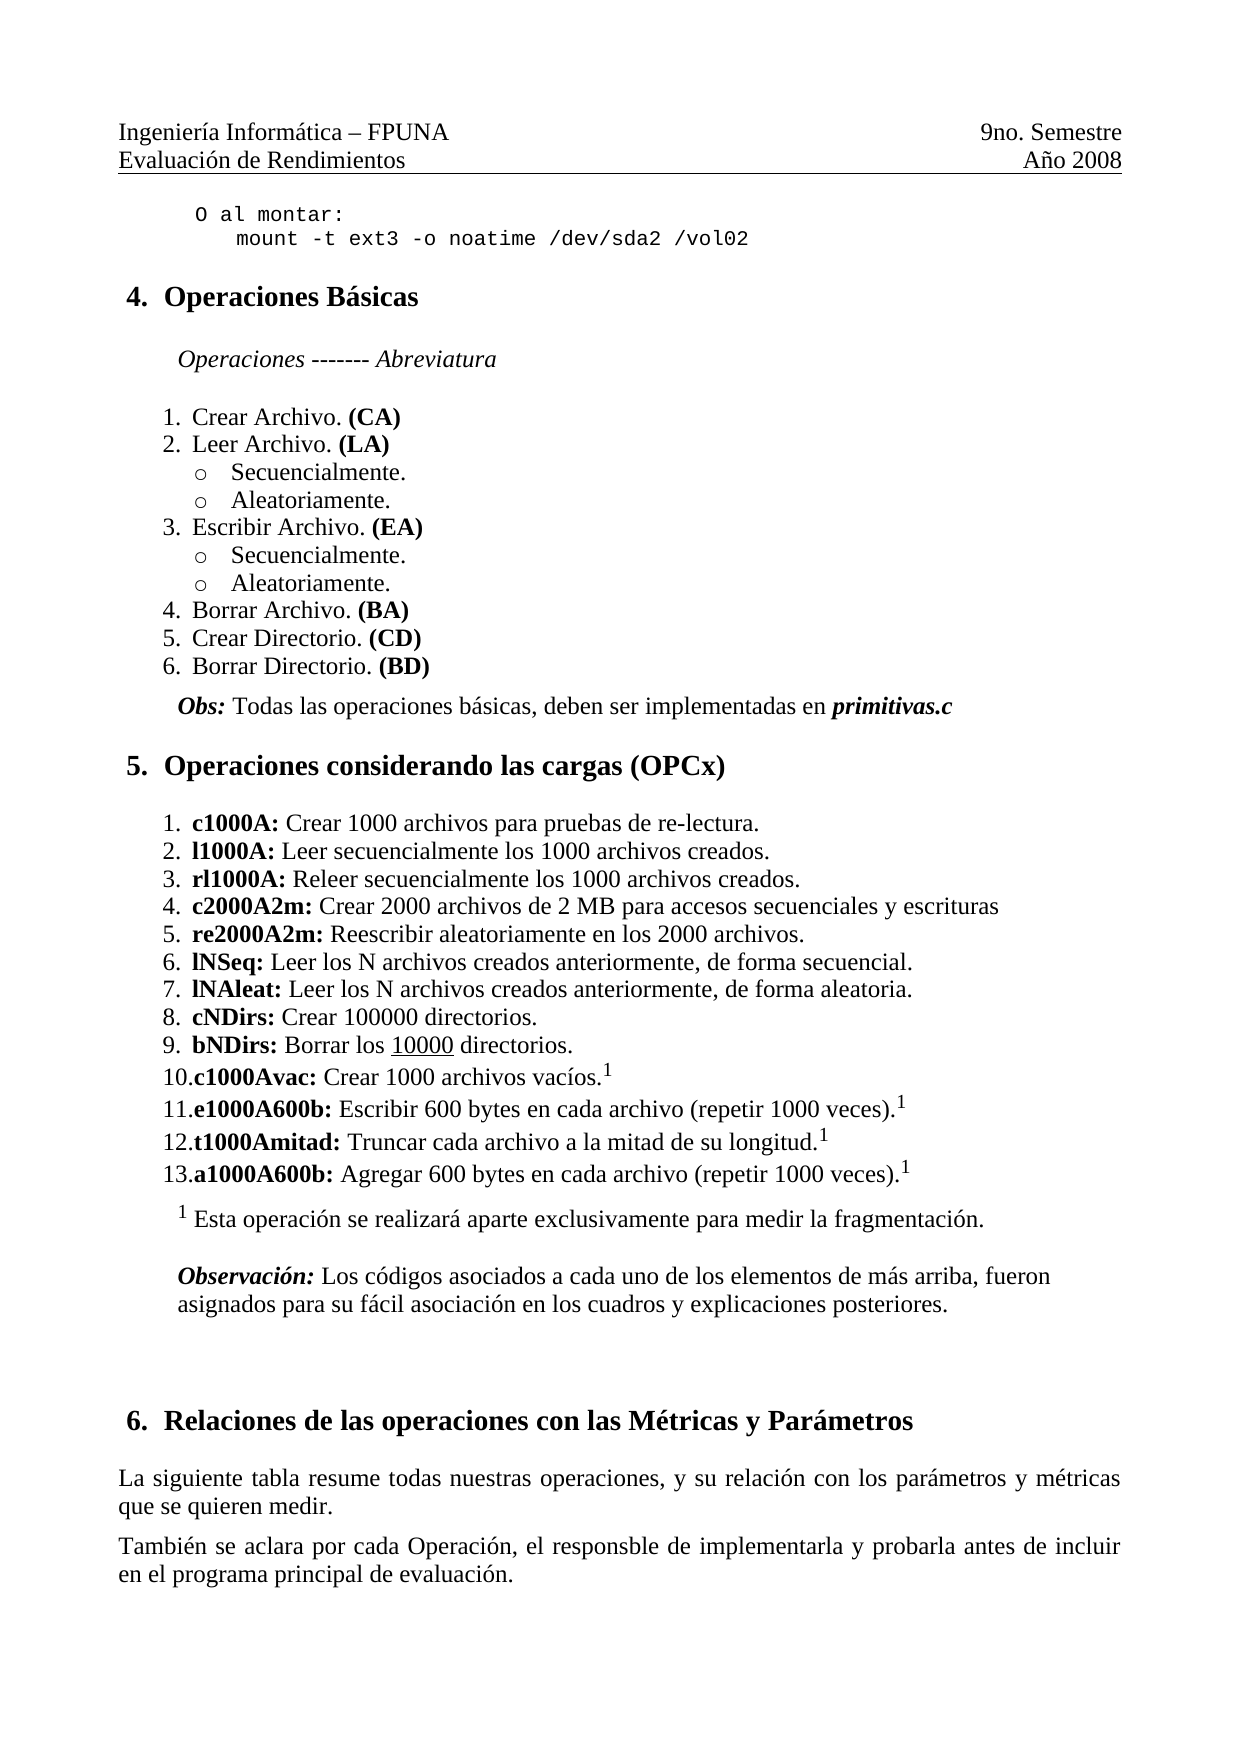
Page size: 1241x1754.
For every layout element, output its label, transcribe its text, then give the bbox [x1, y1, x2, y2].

list e1000A600b: Escribir 600 bytes en cada archivo (repetir 1000 veces).1 [162, 1091, 1122, 1123]
list c1000A: Crear 1000 archivos para pruebas de re-lectura. [162, 809, 1122, 837]
list Relaciones de las operaciones con las Métricas y Parámetros [126, 1404, 1122, 1437]
list c1000Avac: Crear 1000 archivos vacíos.1 [162, 1059, 1122, 1091]
list Secuencialmente. [193, 541, 1122, 569]
list a1000A600b: Agregar 600 bytes en cada archivo (repetir 1000 veces).1 [162, 1156, 1122, 1188]
text Observación: Los códigos asociados a cada uno de los elementos de más arriba, fueron asignados para su fácil asociación en los cuadros y explicaciones posteriores. [177, 1262, 1063, 1318]
list re2000A2m: Reescribir aleatoriamente en los 2000 archivos. [162, 920, 1122, 948]
text mount -t ext3 -o noatime /dev/sda2 /vol02 [118, 228, 1122, 251]
list t1000Amitad: Truncar cada archivo a la mitad de su longitud.1 [162, 1123, 1122, 1156]
list Crear Directorio. (CD) [162, 624, 1122, 652]
list Aleatoriamente. [193, 569, 1122, 597]
text O al montar: [118, 204, 1122, 228]
list rl1000A: Releer secuencialmente los 1000 archivos creados. [162, 865, 1122, 892]
list bNDirs: Borrar los 10000 directorios. [162, 1031, 1122, 1059]
list l1000A: Leer secuencialmente los 1000 archivos creados. [162, 837, 1122, 865]
list Operaciones Básicas [126, 281, 1122, 313]
list lNSeq: Leer los N archivos creados anteriormente, de forma secuencial. [162, 948, 1122, 976]
list Escribir Archivo. (EA) [162, 513, 1122, 541]
list c2000A2m: Crear 2000 archivos de 2 MB para accesos secuenciales y escrituras [162, 892, 1122, 920]
list Borrar Directorio. (BD) [162, 652, 1122, 680]
list Borrar Archivo. (BA) [162, 597, 1122, 624]
list cNDirs: Crear 100000 directorios. [162, 1003, 1122, 1031]
list Crear Archivo. (CA) [162, 403, 1122, 430]
text También se aclara por cada Operación, el responsble de implementarla y probarla antes de incluir en el programa principal de evaluación. [118, 1532, 1122, 1588]
text Operaciones ------- Abreviatura [177, 345, 1063, 373]
text Obs: Todas las operaciones básicas, deben ser implementadas en primitivas.c [177, 692, 1063, 720]
list Operaciones considerando las cargas (OPCx) [126, 749, 1122, 782]
list Leer Archivo. (LA) [162, 430, 1122, 458]
list Secuencialmente. [193, 458, 1122, 486]
text La siguiente tabla resume todas nuestras operaciones, y su relación con los parámetros y métricas que se quieren medir. [118, 1464, 1122, 1520]
text 1 Esta operación se realizará aparte exclusivamente para medir la fragmentación. [177, 1200, 1063, 1233]
list lNAleat: Leer los N archivos creados anteriormente, de forma aleatoria. [162, 976, 1122, 1003]
list Aleatoriamente. [193, 486, 1122, 513]
